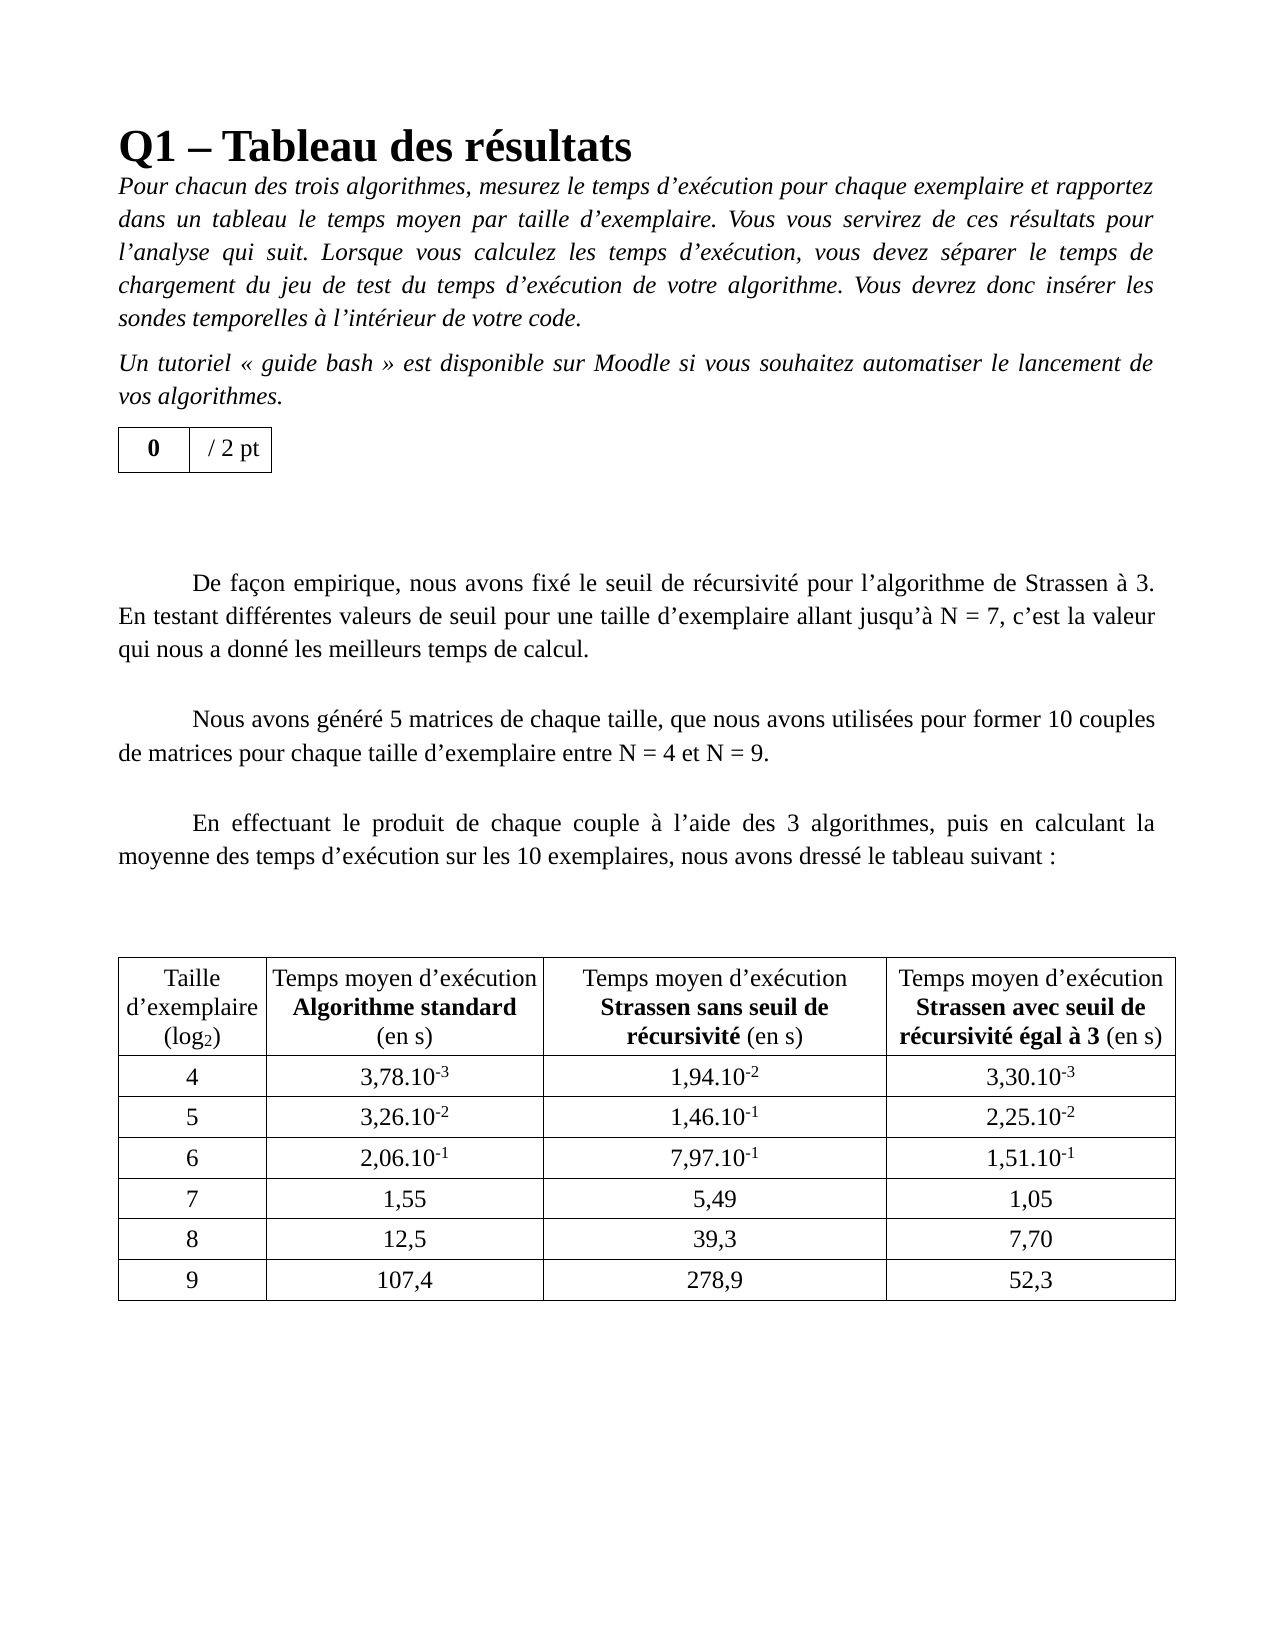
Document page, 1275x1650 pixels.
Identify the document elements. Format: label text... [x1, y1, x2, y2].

table_cell 2,06.10-1 [267, 1138, 543, 1178]
text Un tutoriel « guide bash » est disponible sur Moodle si vous souhaitez automatiser le lancement de vos algorithmes. [118, 348, 1157, 410]
table_cell 9 [119, 1260, 266, 1300]
text De façon empirique, nous avons fixé le seuil de récursivité pour l’algorithme de Strassen à 3. En testant différentes valeurs de seuil pour une taille d’exemplaire allant jusqu’à N = 7, c’est la valeur qui nous a donné les meilleurs temps de calcul. [118, 568, 1157, 663]
text Nous avons généré 5 matrices de chaque taille, que nous avons utilisées pour former 10 couples de matrices pour chaque taille d’exemplaire entre N = 4 et N = 9. [118, 704, 1157, 766]
table_header 0 [119, 428, 189, 472]
text En effectuant le produit de chaque couple à l’aide des 3 algorithmes, puis en calculant la moyenne des temps d’exécution sur les 10 exemplaires, nous avons dressé le tableau suivant : [118, 808, 1157, 870]
table_header Temps moyen d’exécution Strassen sans seuil de récursivité (en s) [544, 958, 886, 1055]
table_cell 3,30.10-3 [887, 1056, 1175, 1096]
table_cell 1,94.10-2 [544, 1056, 886, 1096]
table_cell 278,9 [544, 1260, 886, 1300]
table_header / 2 pt [190, 428, 271, 472]
table_cell 6 [119, 1138, 266, 1178]
table_cell 52,3 [887, 1260, 1175, 1300]
table_cell 2,25.10-2 [887, 1097, 1175, 1137]
table_cell 1,46.10-1 [544, 1097, 886, 1137]
table_cell 8 [119, 1219, 266, 1259]
table_cell 5 [119, 1097, 266, 1137]
table_cell 12,5 [267, 1219, 543, 1259]
table_cell 1,05 [887, 1179, 1175, 1218]
table_header Temps moyen d’exécution Algorithme standard (en s) [267, 958, 543, 1055]
table_cell 1,51.10-1 [887, 1138, 1175, 1178]
table_cell 1,55 [267, 1179, 543, 1218]
table_cell 5,49 [544, 1179, 886, 1218]
table_cell 39,3 [544, 1219, 886, 1259]
table_cell 3,78.10-3 [267, 1056, 543, 1096]
table_cell 7,70 [887, 1219, 1175, 1259]
text Pour chacun des trois algorithmes, mesurez le temps d’exécution pour chaque exemplaire et rapportez dans un tableau le temps moyen par taille d’exemplaire. Vous vous servirez de ces résultats pour l’analyse qui suit. Lorsque vous calculez les temps d’exécution, vous devez séparer le temps de chargement du jeu de test du temps d’exécution de votre algorithme. Vous devrez donc insérer les sondes temporelles à l’intérieur de votre code. [118, 171, 1157, 332]
table_cell 7,97.10-1 [544, 1138, 886, 1178]
table_header Taille d’exemplaire (log2) [119, 958, 266, 1055]
table_cell 7 [119, 1179, 266, 1218]
table_cell 107,4 [267, 1260, 543, 1300]
table_cell 3,26.10-2 [267, 1097, 543, 1137]
table_header Temps moyen d’exécution Strassen avec seuil de récursivité égal à 3 (en s) [887, 958, 1175, 1055]
table_cell 4 [119, 1056, 266, 1096]
subtitle Q1 – Tableau des résultats [118, 118, 1157, 171]
